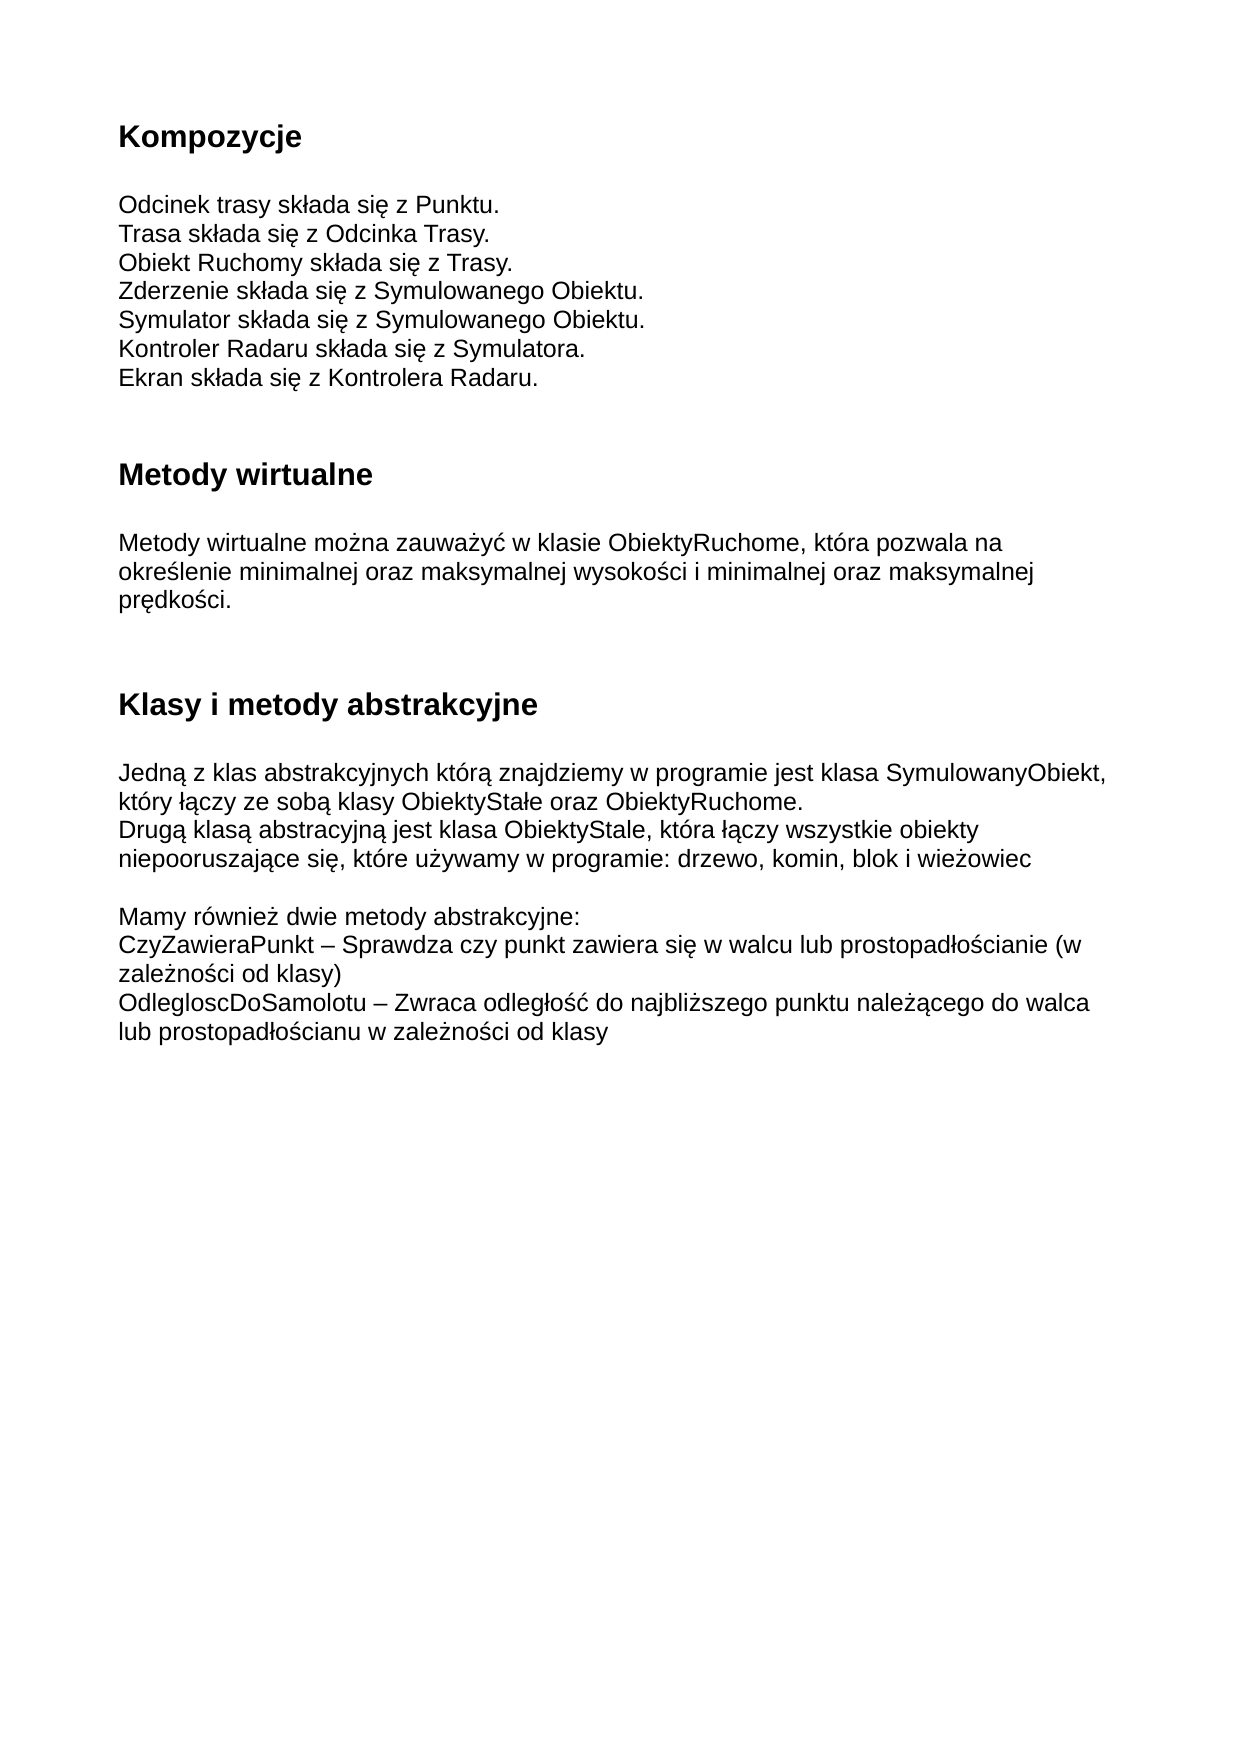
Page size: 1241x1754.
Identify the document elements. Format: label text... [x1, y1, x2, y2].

text Zderzenie składa się z Symulowanego Obiektu. [118, 276, 1122, 305]
text Klasy i metody abstrakcyjne [118, 686, 1122, 722]
text Mamy również dwie metody abstrakcyjne: [118, 902, 1122, 930]
text CzyZawieraPunkt – Sprawdza czy punkt zawiera się w walcu lub prostopadłościanie (w zależności od klasy) [118, 930, 1122, 988]
text Odcinek trasy składa się z Punktu. [118, 190, 1122, 219]
text Jedną z klas abstrakcyjnych którą znajdziemy w programie jest klasa SymulowanyObiekt, który łączy ze sobą klasy ObiektyStałe oraz ObiektyRuchome. [118, 758, 1122, 815]
text Metody wirtualne [118, 456, 1122, 492]
text Metody wirtualne można zauważyć w klasie ObiektyRuchome, która pozwala na określenie minimalnej oraz maksymalnej wysokości i minimalnej oraz maksymalnej prędkości. [118, 528, 1122, 614]
text Ekran składa się z Kontrolera Radaru. [118, 362, 1122, 391]
text Kompozycje [118, 118, 1122, 154]
text Kontroler Radaru składa się z Symulatora. [118, 334, 1122, 362]
text OdlegloscDoSamolotu – Zwraca odległość do najbliższego punktu należącego do walca lub prostopadłościanu w zależności od klasy [118, 988, 1122, 1045]
text Obiekt Ruchomy składa się z Trasy. [118, 247, 1122, 276]
text Symulator składa się z Symulowanego Obiektu. [118, 305, 1122, 334]
text Trasa składa się z Odcinka Trasy. [118, 219, 1122, 247]
text Drugą klasą abstracyjną jest klasa ObiektyStale, która łączy wszystkie obiekty niepooruszające się, które używamy w programie: drzewo, komin, blok i wieżowiec [118, 815, 1122, 873]
